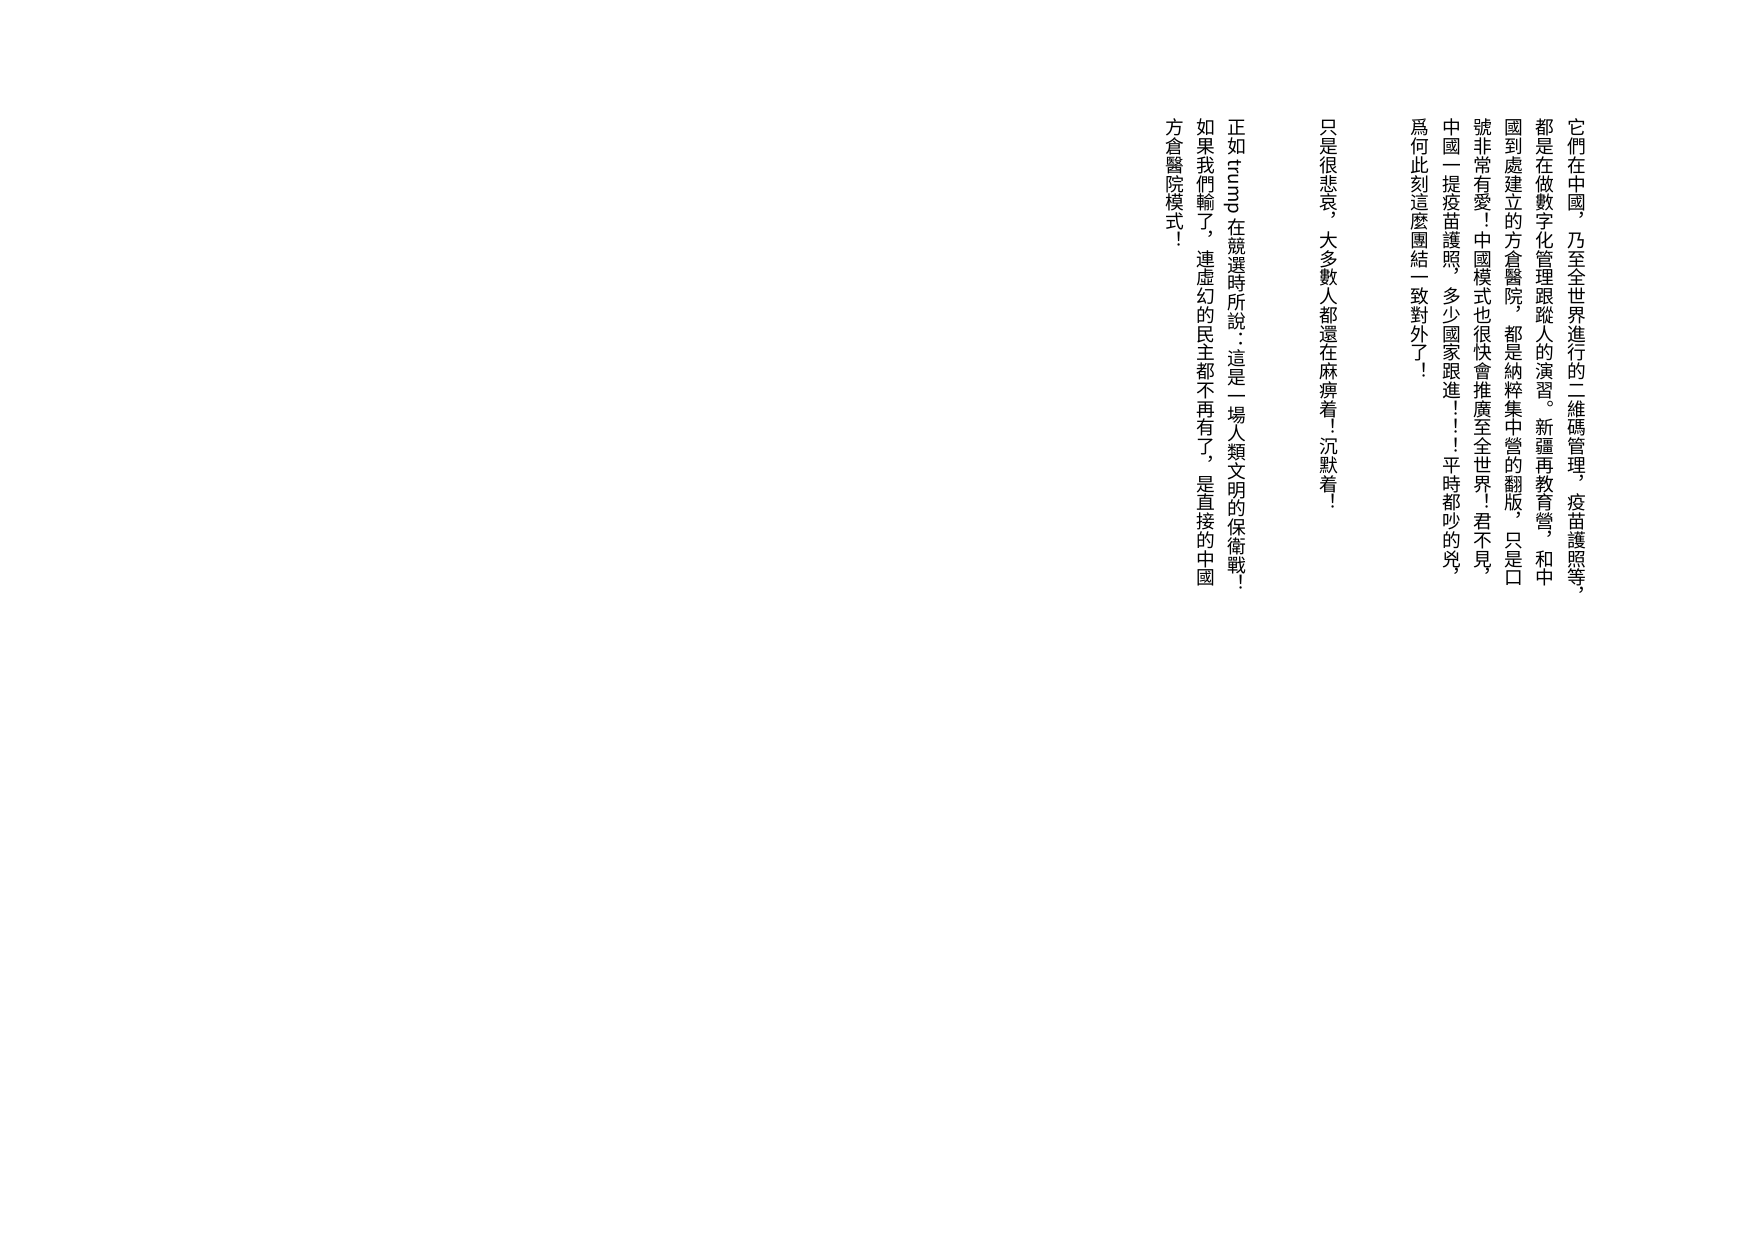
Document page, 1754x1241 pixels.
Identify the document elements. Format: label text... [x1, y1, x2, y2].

text 它們在中國，乃至全世界進行的二維碼管理，疫苗護照等，都是在做數字化管理跟蹤人的演習。新疆再教育營，和中國到處建立的方倉醫院，都是納粹集中營的翻版，只是口號非常有愛！中國模式也很快會推廣至全世界！君不見，中國一提疫苗護照，多少國家跟進！！！平時都吵的兇，爲何此刻這麼團結一致對外了！ [1407, 118, 1590, 605]
text 正如trump在競選時所說：這是一場人類文明的保衛戰！如果我們輸了，連虛幻的民主都不再有了，是直接的中國方倉醫院模式！ [1161, 118, 1250, 605]
text 只是很悲哀，大多數人都還在麻痹着！沉默着！ [1315, 118, 1342, 605]
